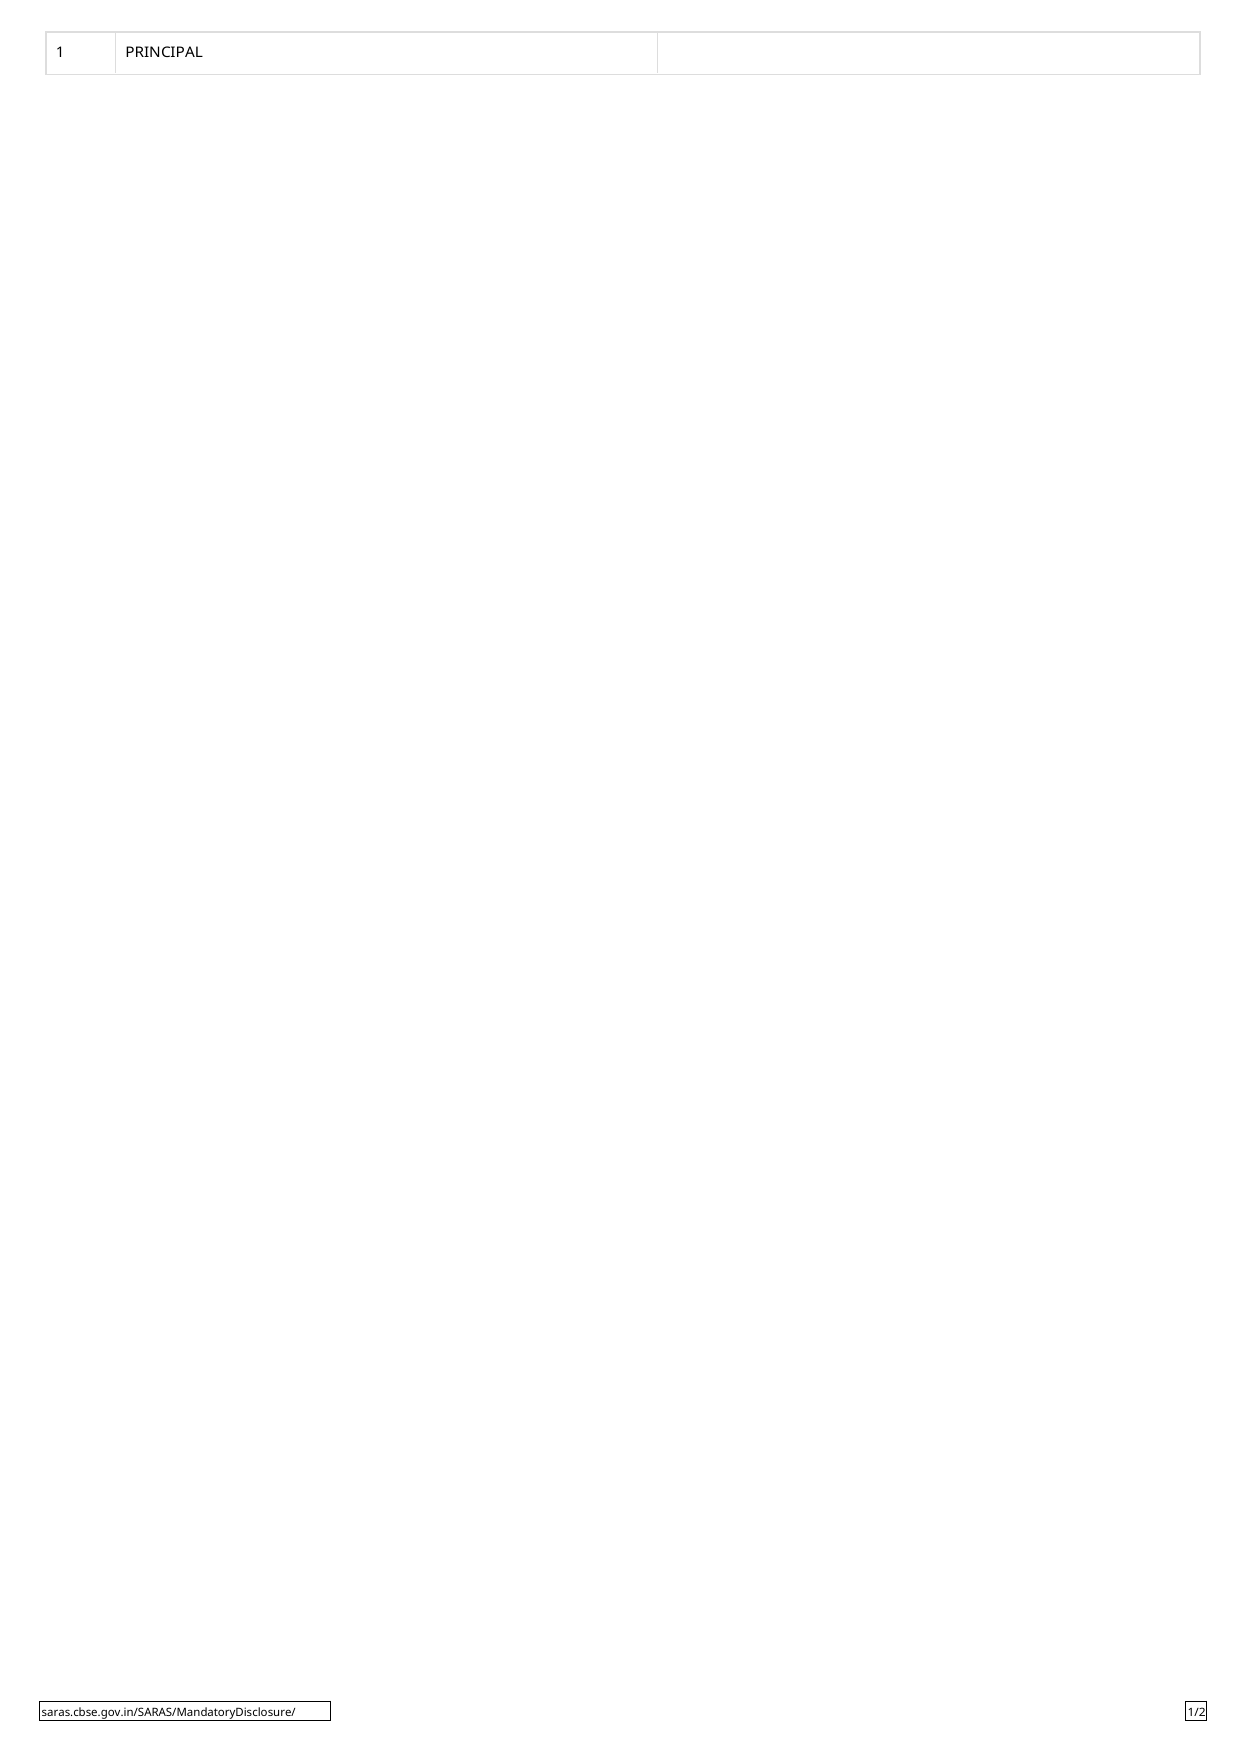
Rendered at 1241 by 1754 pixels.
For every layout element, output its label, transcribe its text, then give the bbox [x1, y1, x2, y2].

table_cell PRINCIPAL [116, 33, 657, 73]
table_cell 1 [47, 33, 115, 73]
table_cell [658, 33, 1199, 73]
